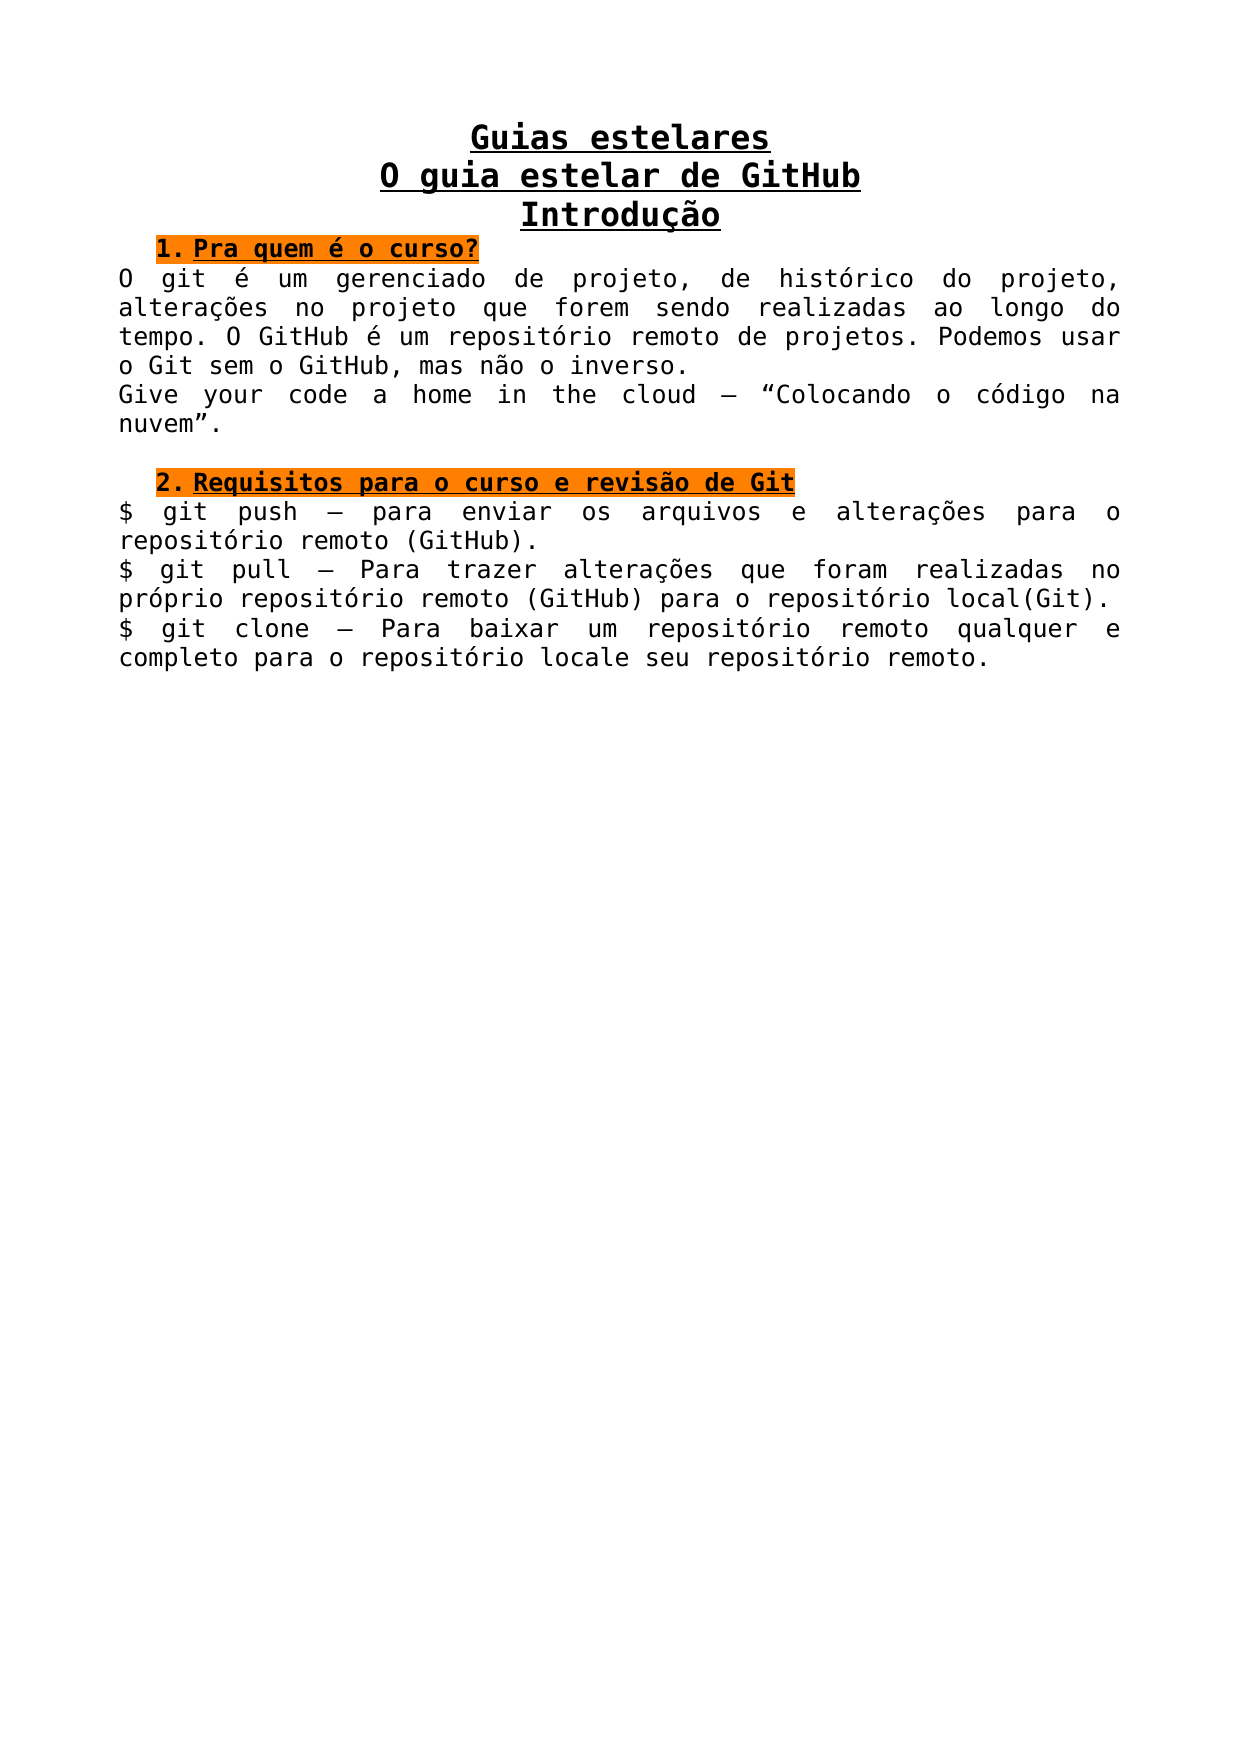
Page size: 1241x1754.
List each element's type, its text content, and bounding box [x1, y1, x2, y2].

text Give your code a home in the cloud – “Colocando o código na nuvem”. [118, 381, 1122, 439]
text $ git push – para enviar os arquivos e alterações para o repositório remoto (GitHub). [118, 497, 1122, 556]
text O guia estelar de GitHub [118, 157, 1122, 196]
text Introdução [118, 196, 1122, 235]
text $ git pull – Para trazer alterações que foram realizadas no próprio repositório remoto (GitHub) para o repositório local(Git). [118, 556, 1122, 614]
text O git é um gerenciado de projeto, de histórico do projeto, alterações no projeto que forem sendo realizadas ao longo do tempo. O GitHub é um repositório remoto de projetos. Podemos usar o Git sem o GitHub, mas não o inverso. [118, 264, 1122, 381]
text Guias estelares [118, 118, 1122, 157]
list Requisitos para o curso e revisão de Git [193, 468, 1122, 497]
text $ git clone – Para baixar um repositório remoto qualquer e completo para o repositório locale seu repositório remoto. [118, 614, 1122, 672]
list Pra quem é o curso? [193, 235, 1122, 264]
